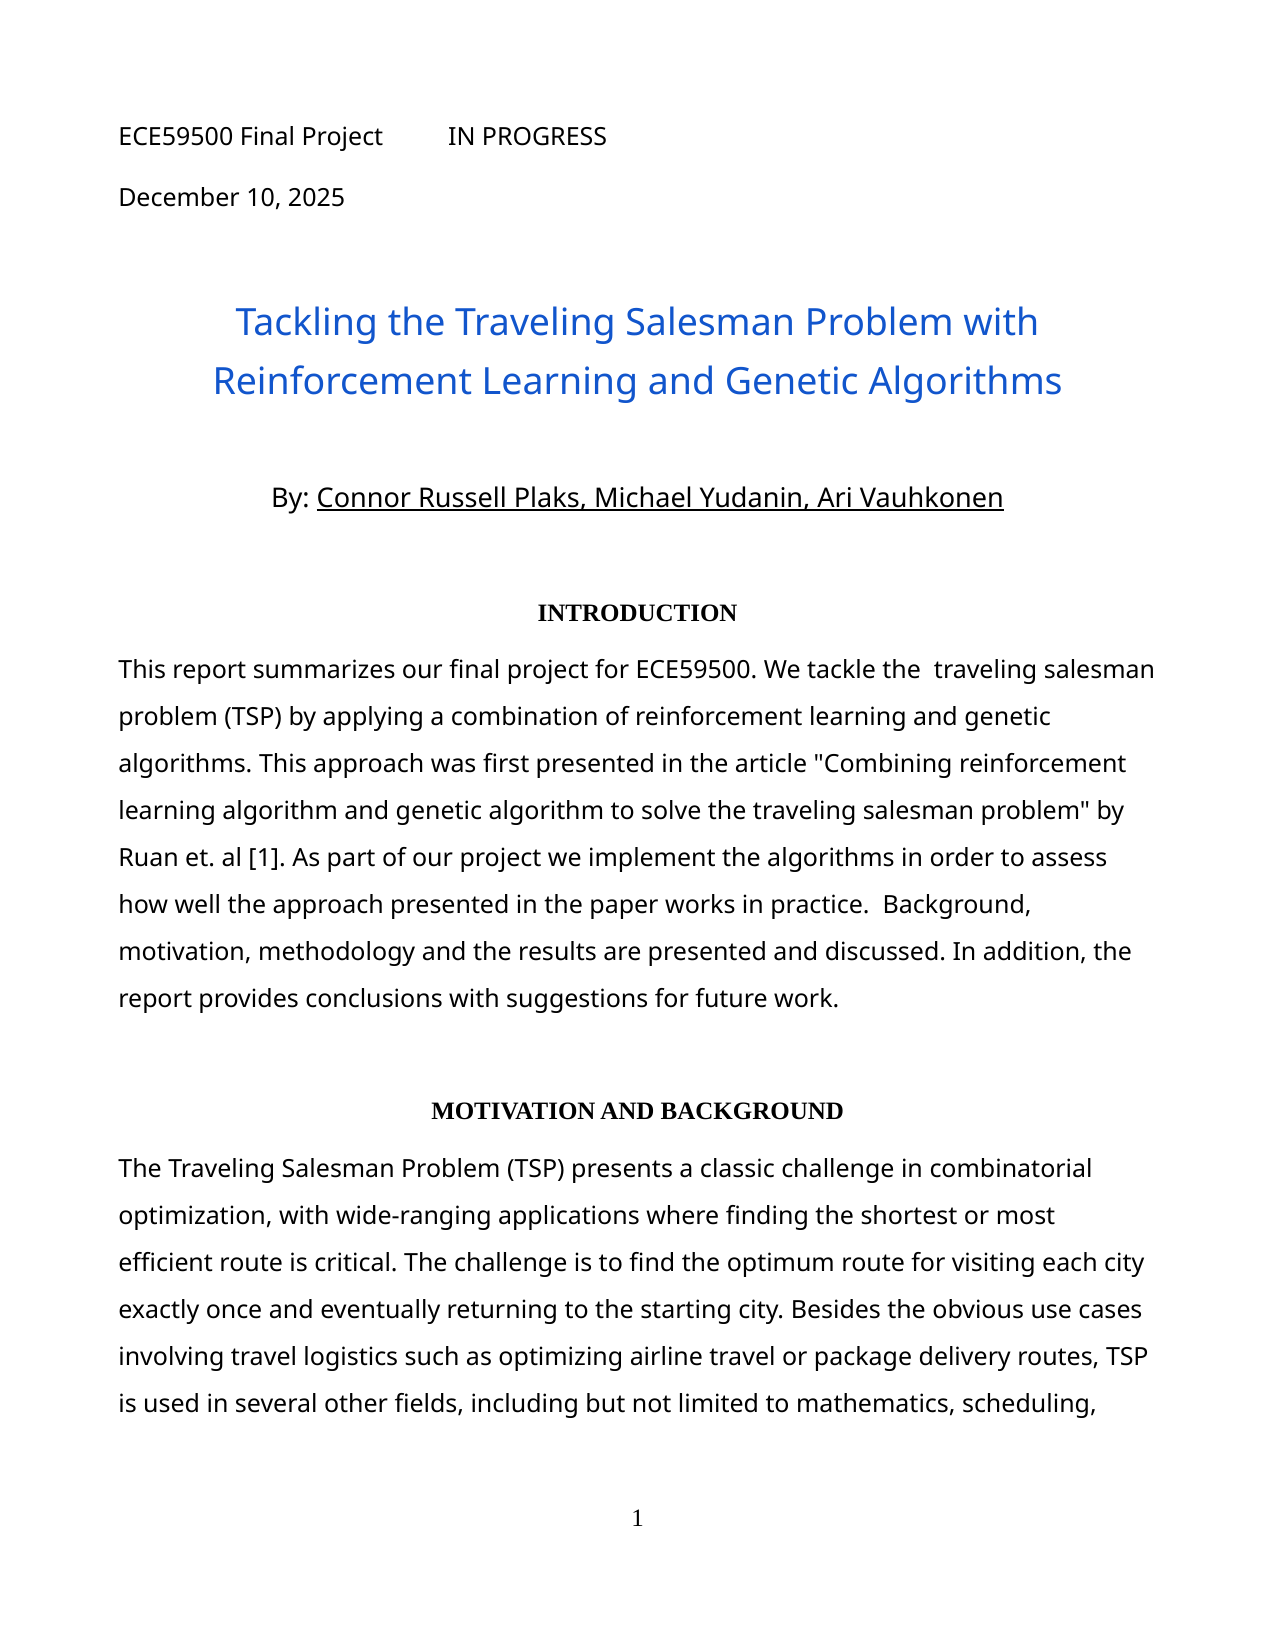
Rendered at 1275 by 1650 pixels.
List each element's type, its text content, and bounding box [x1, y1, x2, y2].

text This report summarizes our final project for ECE59500. We tackle the traveling salesman problem (TSP) by applying a combination of reinforcement learning and genetic algorithms. This approach was first presented in the article "Combining reinforcement learning algorithm and genetic algorithm to solve the traveling salesman problem" by Ruan et. al [1]. As part of our project we implement the algorithms in order to assess how well the approach presented in the paper works in practice. Background, motivation, methodology and the results are presented and discussed. In addition, the report provides conclusions with suggestions for future work. [118, 652, 1157, 1015]
text INTRODUCTION [118, 598, 1157, 626]
text Tackling the Traveling Salesman Problem with Reinforcement Learning and Genetic Algorithms [118, 295, 1157, 405]
text MOTIVATION AND BACKGROUND [118, 1096, 1157, 1125]
text By: Connor Russell Plaks, Michael Yudanin, Ari Vauhkonen [118, 427, 1157, 515]
text The Traveling Salesman Problem (TSP) presents a classic challenge in combinatorial optimization, with wide-ranging applications where finding the shortest or most efficient route is critical. The challenge is to find the optimum route for visiting each city exactly once and eventually returning to the starting city. Besides the obvious use cases involving travel logistics such as optimizing airline travel or package delivery routes, TSP is used in several other fields, including but not limited to mathematics, scheduling, [118, 1151, 1157, 1419]
text ECE59500 Final Project IN PROGRESS [118, 118, 1157, 152]
text December 10, 2025 [118, 180, 1157, 214]
